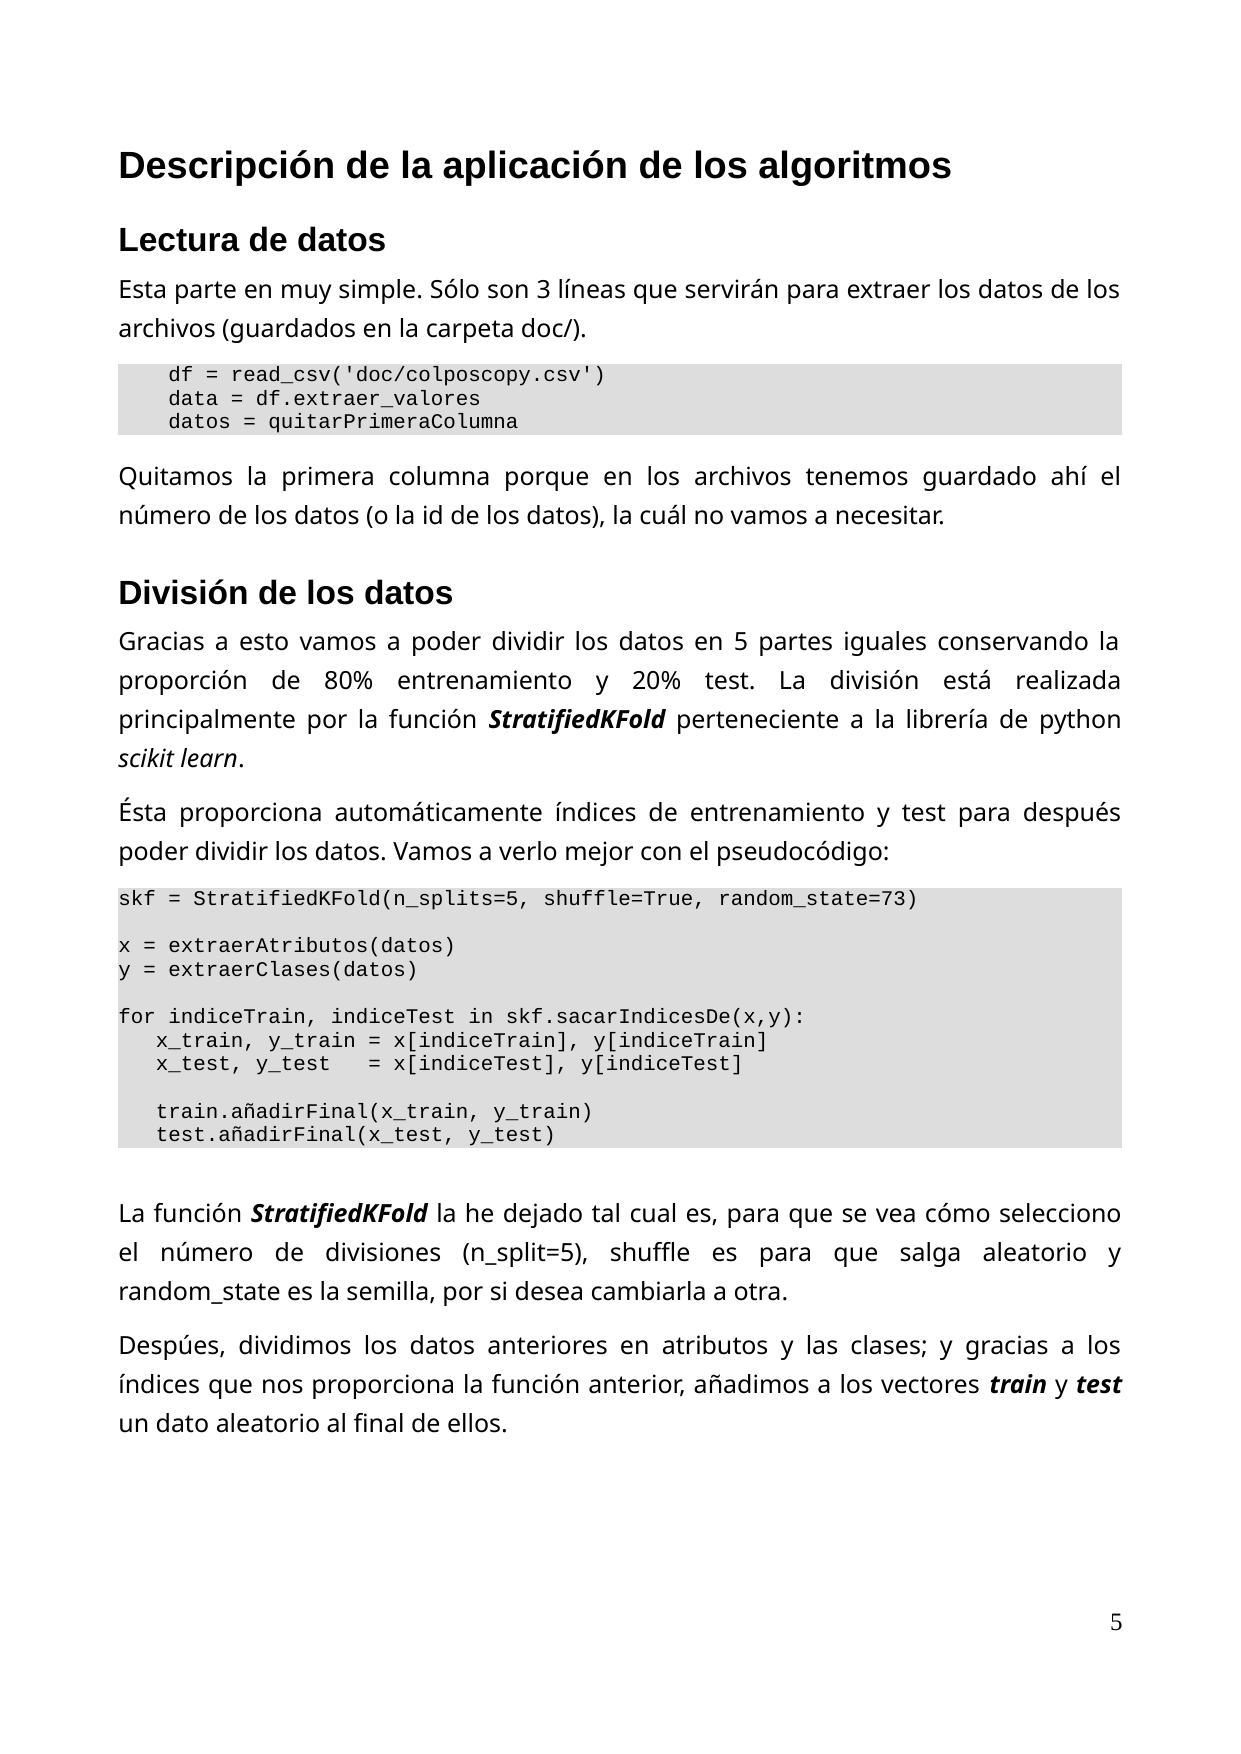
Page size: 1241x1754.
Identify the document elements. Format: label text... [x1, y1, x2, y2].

text La función StratifiedKFold la he dejado tal cual es, para que se vea cómo selecciono el número de divisiones (n_split=5), shuffle es para que salga aleatorio y random_state es la semilla, por si desea cambiarla a otra. [118, 1195, 1122, 1308]
text y = extraerClases(datos) [118, 959, 1122, 982]
text Quitamos la primera columna porque en los archivos tenemos guardado ahí el número de los datos (o la id de los datos), la cuál no vamos a necesitar. [118, 459, 1122, 532]
text x_train, y_train = x[indiceTrain], y[indiceTrain] [118, 1030, 1122, 1053]
text data = df.extraer_valores [118, 388, 1122, 411]
subtitle Lectura de datos [118, 220, 1122, 259]
text datos = quitarPrimeraColumna [118, 411, 1122, 435]
text for indiceTrain, indiceTest in skf.sacarIndicesDe(x,y): [118, 1006, 1122, 1030]
text x = extraerAtributos(datos) [118, 935, 1122, 959]
text Ésta proporciona automáticamente índices de entrenamiento y test para después poder dividir los datos. Vamos a verlo mejor con el pseudocódigo: [118, 795, 1122, 868]
text df = read_csv('doc/colposcopy.csv') [118, 364, 1122, 388]
subtitle Descripción de la aplicación de los algoritmos [118, 143, 1122, 187]
text test.añadirFinal(x_test, y_test) [118, 1124, 1122, 1148]
text skf = StratifiedKFold(n_splits=5, shuffle=True, random_state=73) [118, 888, 1122, 911]
text x_test, y_test = x[indiceTest], y[indiceTest] [118, 1053, 1122, 1077]
text Esta parte en muy simple. Sólo son 3 líneas que servirán para extraer los datos de los archivos (guardados en la carpeta doc/). [118, 271, 1122, 344]
subtitle División de los datos [118, 572, 1122, 611]
text Despúes, dividimos los datos anteriores en atributos y las clases; y gracias a los índices que nos proporciona la función anterior, añadimos a los vectores train y test un dato aleatorio al final de ellos. [118, 1327, 1122, 1440]
text Gracias a esto vamos a poder dividir los datos en 5 partes iguales conservando la proporción de 80% entrenamiento y 20% test. La división está realizada principalmente por la función StratifiedKFold perteneciente a la librería de python scikit learn. [118, 624, 1122, 775]
text train.añadirFinal(x_train, y_train) [118, 1101, 1122, 1124]
